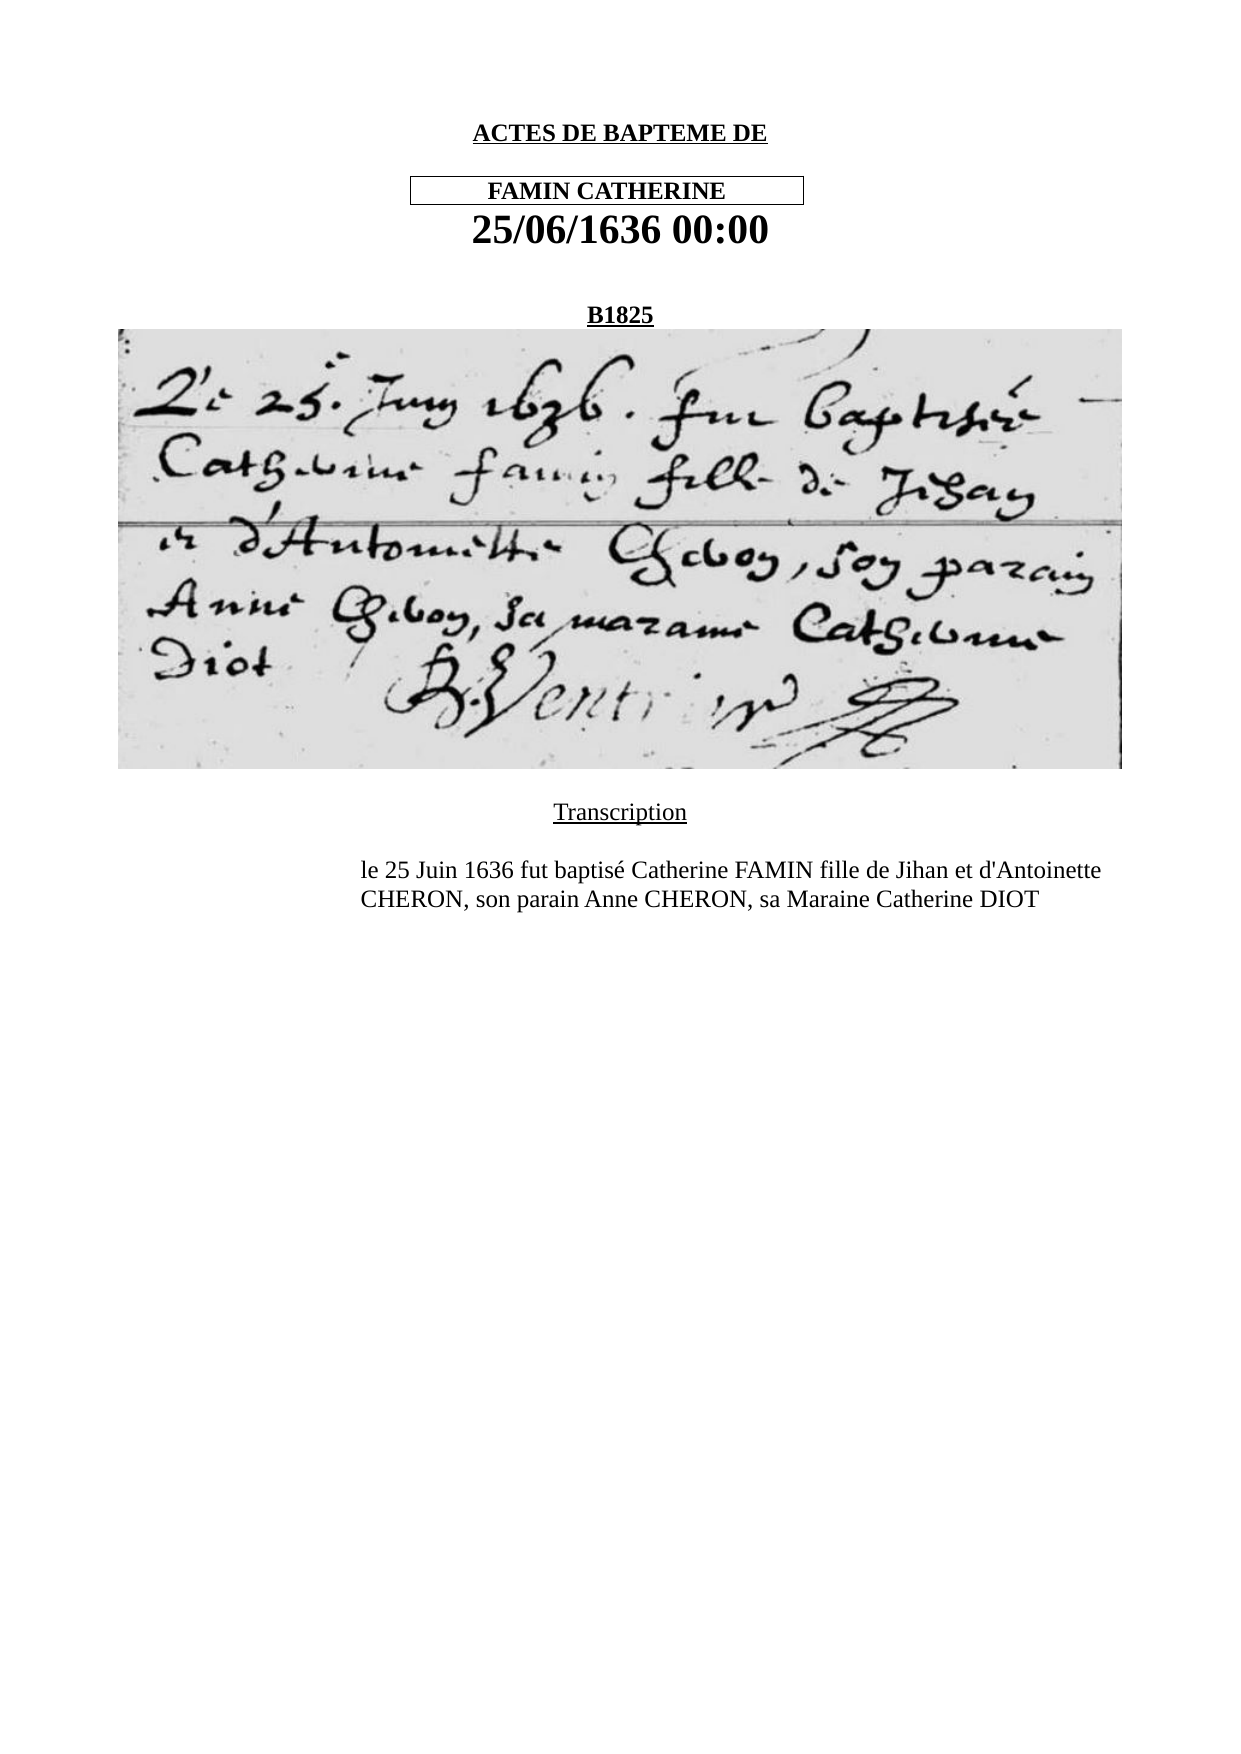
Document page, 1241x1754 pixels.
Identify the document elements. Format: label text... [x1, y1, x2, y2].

text B1825 [118, 300, 1122, 329]
text FAMIN CATHERINE [411, 177, 803, 204]
text le 25 Juin 1636 fut baptisé Catherine FAMIN fille de Jihan et d'Antoinette CHERON, son parain Anne CHERON, sa Maraine Catherine DIOT [360, 855, 1122, 912]
text 25/06/1636 00:00 [118, 204, 1122, 252]
text Transcription [118, 797, 1122, 826]
text ACTES DE BAPTEME DE [118, 118, 1122, 147]
picture [118, 329, 1122, 769]
